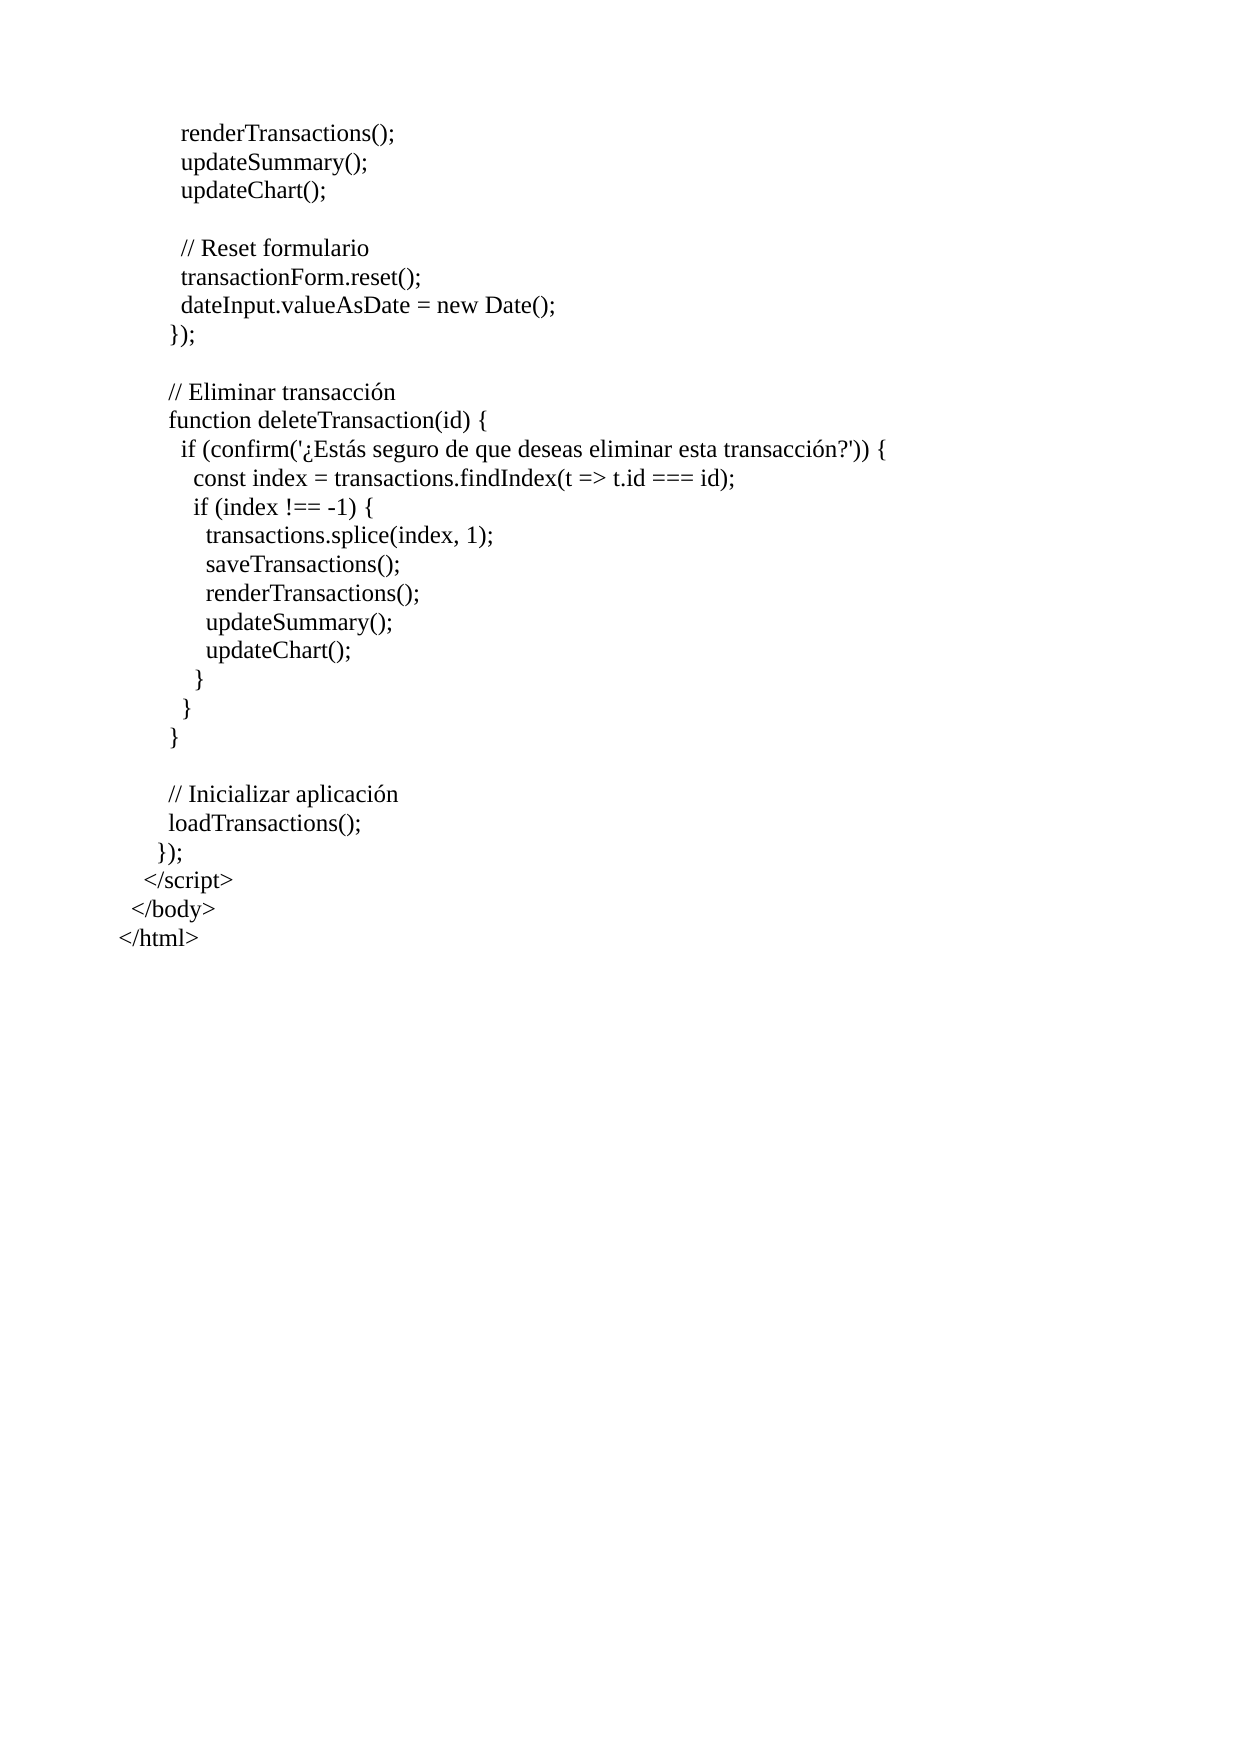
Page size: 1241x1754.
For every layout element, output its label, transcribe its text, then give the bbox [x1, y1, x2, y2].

text }); [118, 319, 1122, 348]
text transactionForm.reset(); [118, 262, 1122, 291]
text } [118, 693, 1122, 722]
text renderTransactions(); [118, 118, 1122, 147]
text }); [118, 837, 1122, 866]
text // Inicializar aplicación [118, 779, 1122, 808]
text // Reset formulario [118, 233, 1122, 262]
text </script> [118, 866, 1122, 894]
text if (index !== -1) { [118, 492, 1122, 521]
text renderTransactions(); [118, 578, 1122, 607]
text } [118, 664, 1122, 693]
text updateSummary(); [118, 147, 1122, 176]
text // Eliminar transacción [118, 377, 1122, 406]
text function deleteTransaction(id) { [118, 406, 1122, 434]
text updateSummary(); [118, 607, 1122, 636]
text </html> [118, 923, 1122, 952]
text } [118, 722, 1122, 751]
text if (confirm('¿Estás seguro de que deseas eliminar esta transacción?')) { [118, 434, 1122, 463]
text loadTransactions(); [118, 808, 1122, 837]
text updateChart(); [118, 636, 1122, 664]
text updateChart(); [118, 176, 1122, 204]
text const index = transactions.findIndex(t => t.id === id); [118, 463, 1122, 492]
text saveTransactions(); [118, 549, 1122, 578]
text dateInput.valueAsDate = new Date(); [118, 291, 1122, 319]
text transactions.splice(index, 1); [118, 521, 1122, 549]
text </body> [118, 894, 1122, 923]
